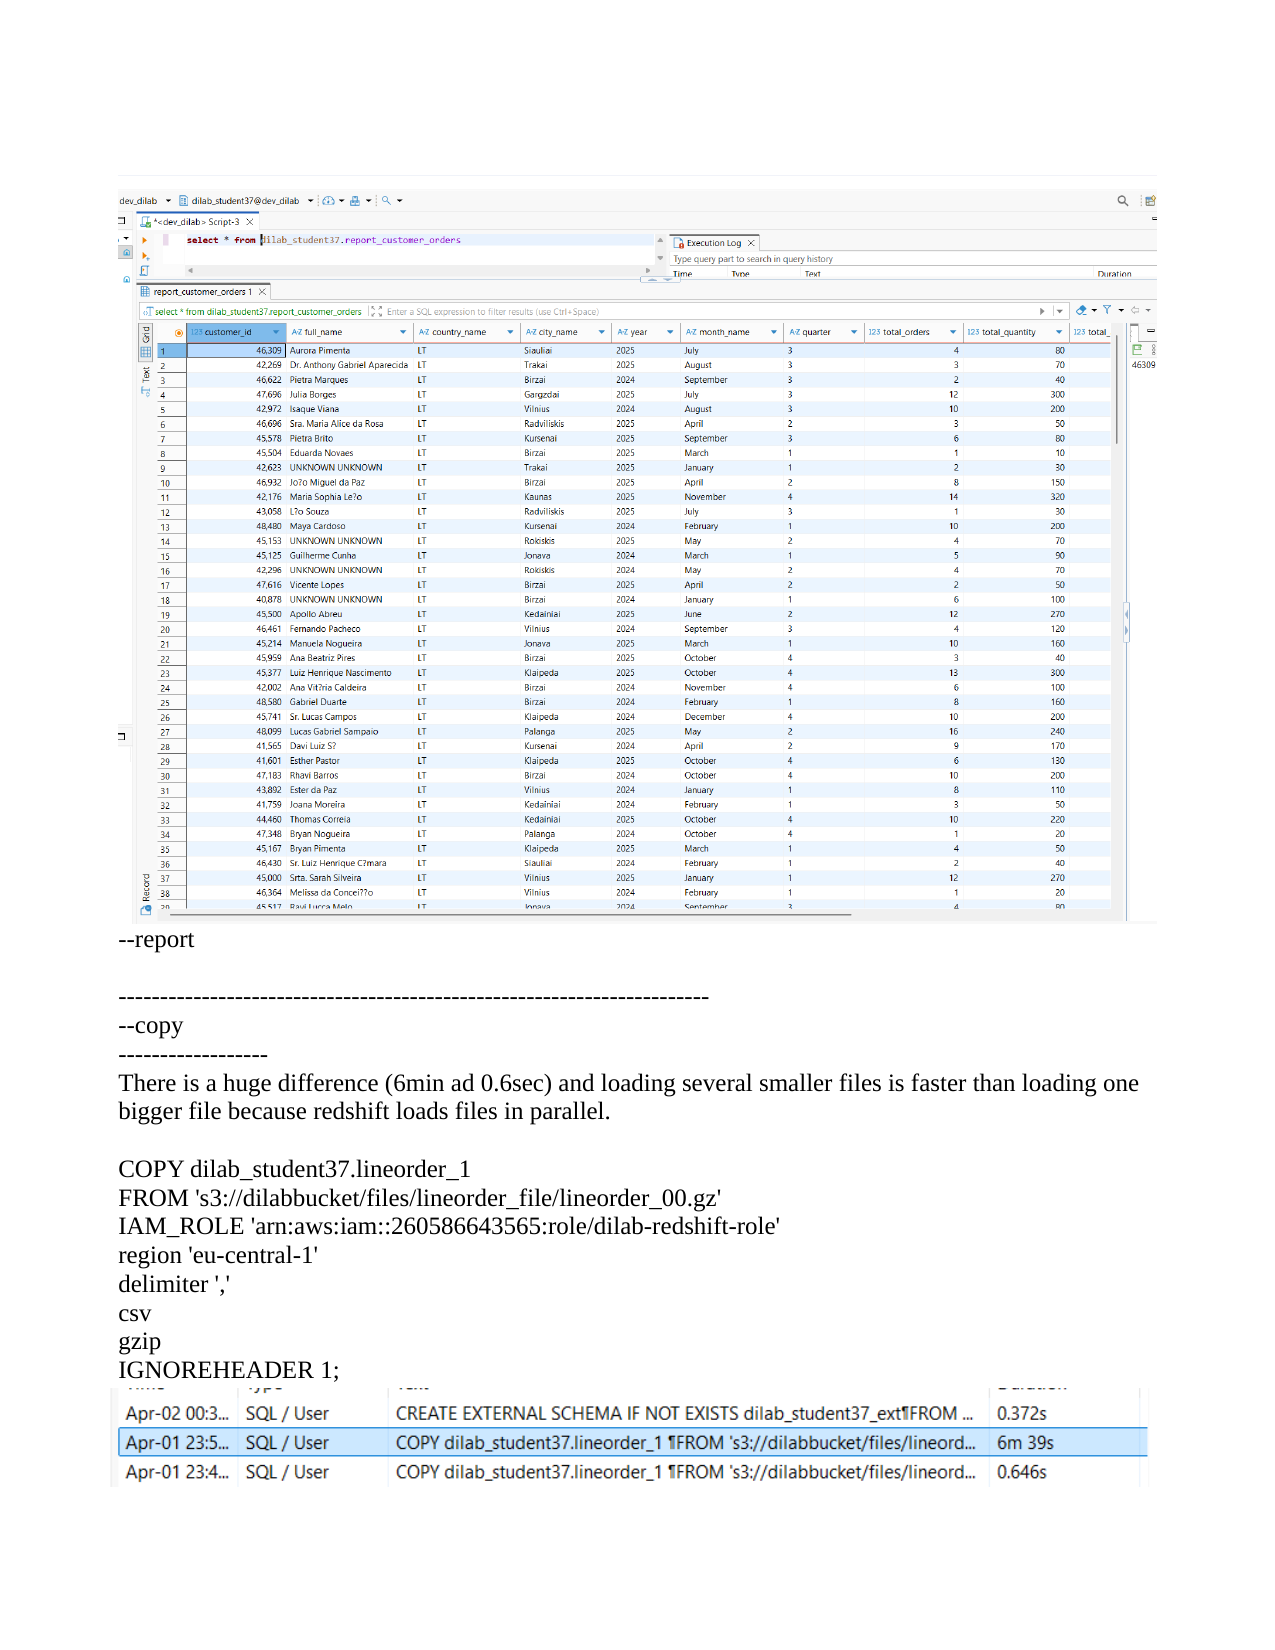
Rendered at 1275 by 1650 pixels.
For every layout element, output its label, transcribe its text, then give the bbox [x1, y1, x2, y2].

text There is a huge difference (6min ad 0.6sec) and loading several smaller files is faster than loading one bigger file because redshift loads files in parallel. [118, 1068, 1157, 1125]
picture [118, 175, 1157, 924]
text IAM_ROLE 'arn:aws:iam::260586643565:role/dilab-redshift-role' [118, 1211, 1157, 1240]
text --report [118, 924, 1157, 953]
text COPY dilab_student37.lineorder_1 [118, 1154, 1157, 1183]
text csv [118, 1298, 1157, 1326]
text gzip [118, 1326, 1157, 1355]
text --copy [118, 1010, 1157, 1039]
text FROM 's3://dilabbucket/files/lineorder_file/lineorder_00.gz' [118, 1183, 1157, 1211]
text delimiter ',' [118, 1269, 1157, 1298]
text ----------------------------------------------------------------------- [118, 981, 1157, 1010]
picture [110, 1388, 1150, 1487]
text region 'eu-central-1' [118, 1240, 1157, 1269]
text IGNOREHEADER 1; [118, 1355, 1157, 1384]
text ------------------ [118, 1039, 1157, 1068]
